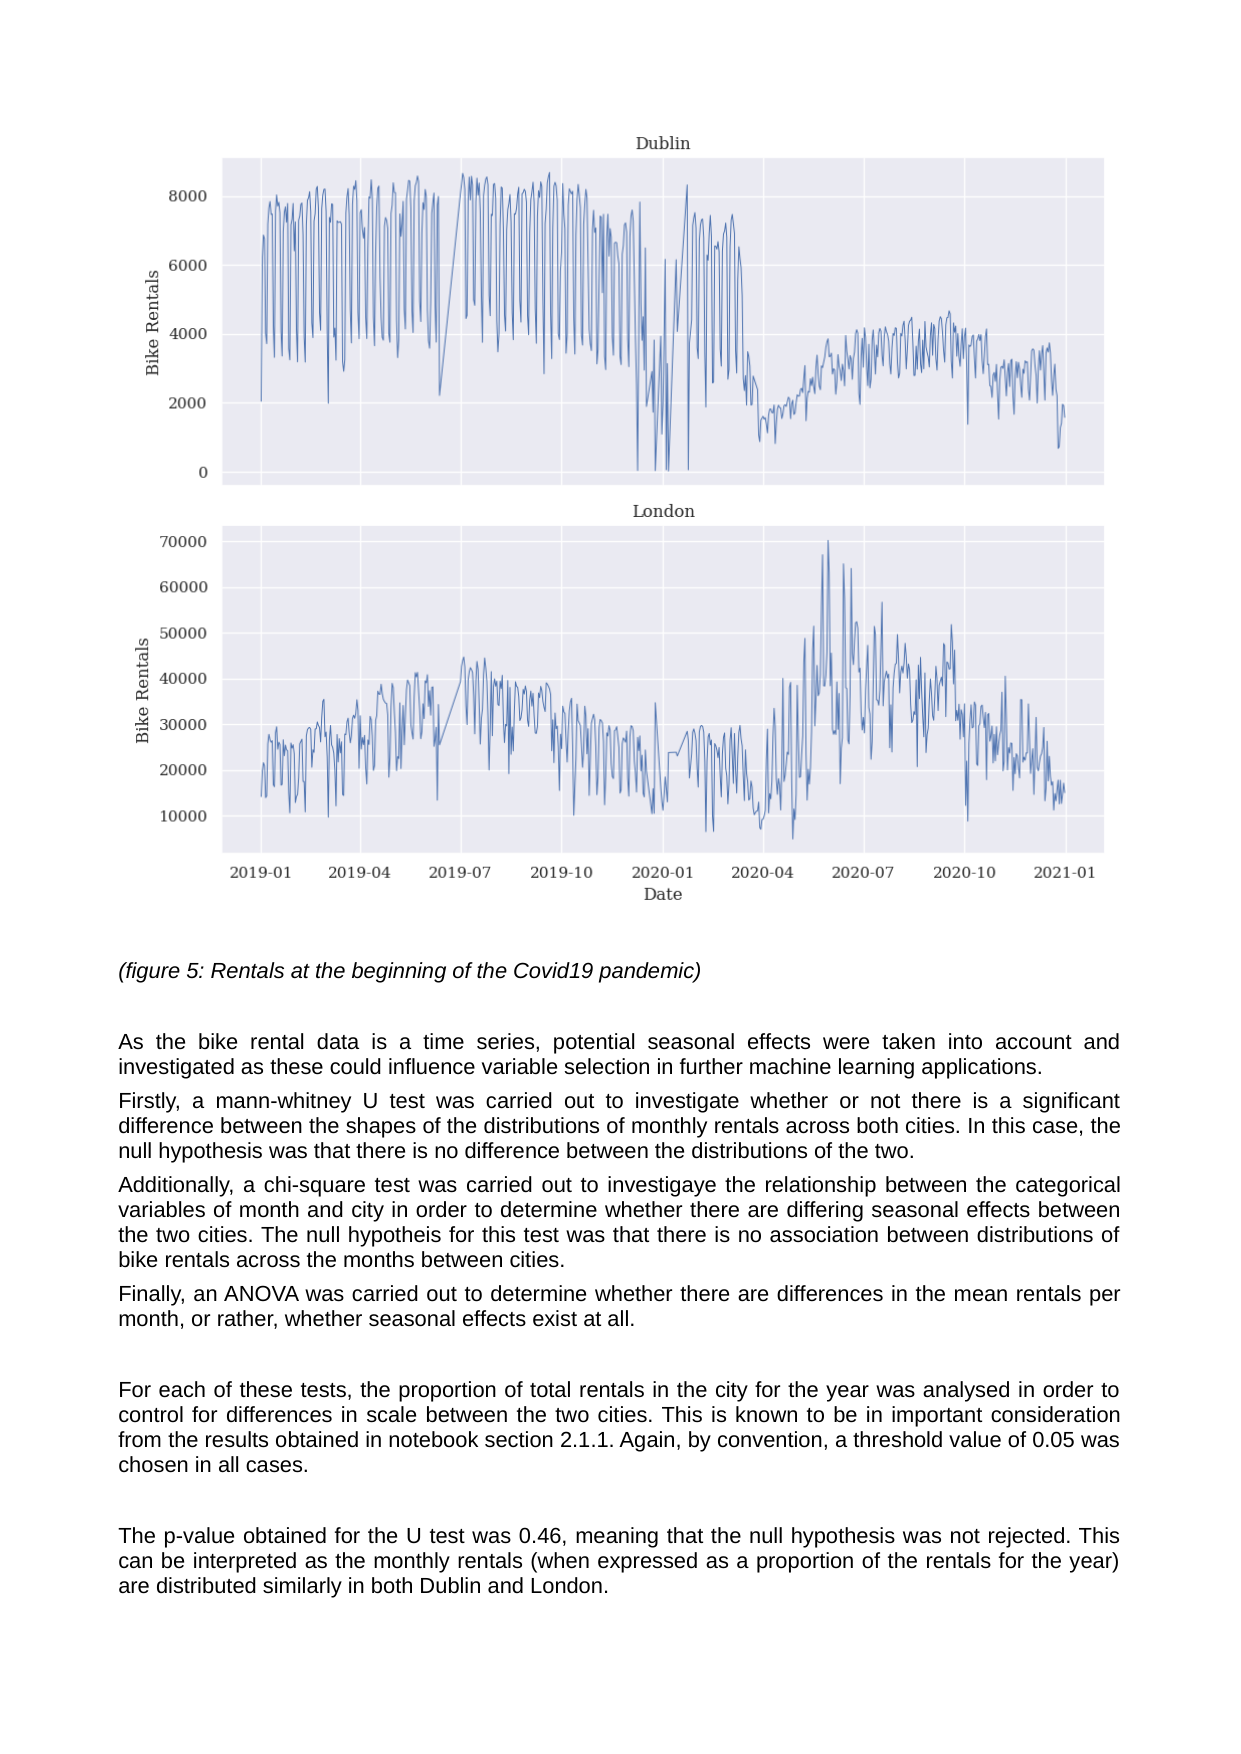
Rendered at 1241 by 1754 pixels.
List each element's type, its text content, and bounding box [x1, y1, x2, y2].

text (figure 5: Rentals at the beginning of the Covid19 pandemic) [118, 958, 1122, 983]
text The p-value obtained for the U test was 0.46, meaning that the null hypothesis was not rejected. This can be interpreted as the monthly rentals (when expressed as a proportion of the rentals for the year) are distributed similarly in both Dublin and London. [118, 1523, 1122, 1598]
text Additionally, a chi-square test was carried out to investigaye the relationship between the categorical variables of month and city in order to determine whether there are differing seasonal effects between the two cities. The null hypotheis for this test was that there is no association between distributions of bike rentals across the months between cities. [118, 1172, 1122, 1272]
text Firstly, a mann-whitney U test was carried out to investigate whether or not there is a significant difference between the shapes of the distributions of monthly rentals across both cities. In this case, the null hypothesis was that there is no difference between the distributions of the two. [118, 1088, 1122, 1163]
picture [118, 118, 1123, 922]
text As the bike rental data is a time series, potential seasonal effects were taken into account and investigated as these could influence variable selection in further machine learning applications. [118, 1029, 1122, 1079]
text Finally, an ANOVA was carried out to determine whether there are differences in the mean rentals per month, or rather, whether seasonal effects exist at all. [118, 1281, 1122, 1331]
text For each of these tests, the proportion of total rentals in the city for the year was analysed in order to control for differences in scale between the two cities. This is known to be in important consideration from the results obtained in notebook section 2.1.1. Again, by convention, a threshold value of 0.05 was chosen in all cases. [118, 1377, 1122, 1477]
